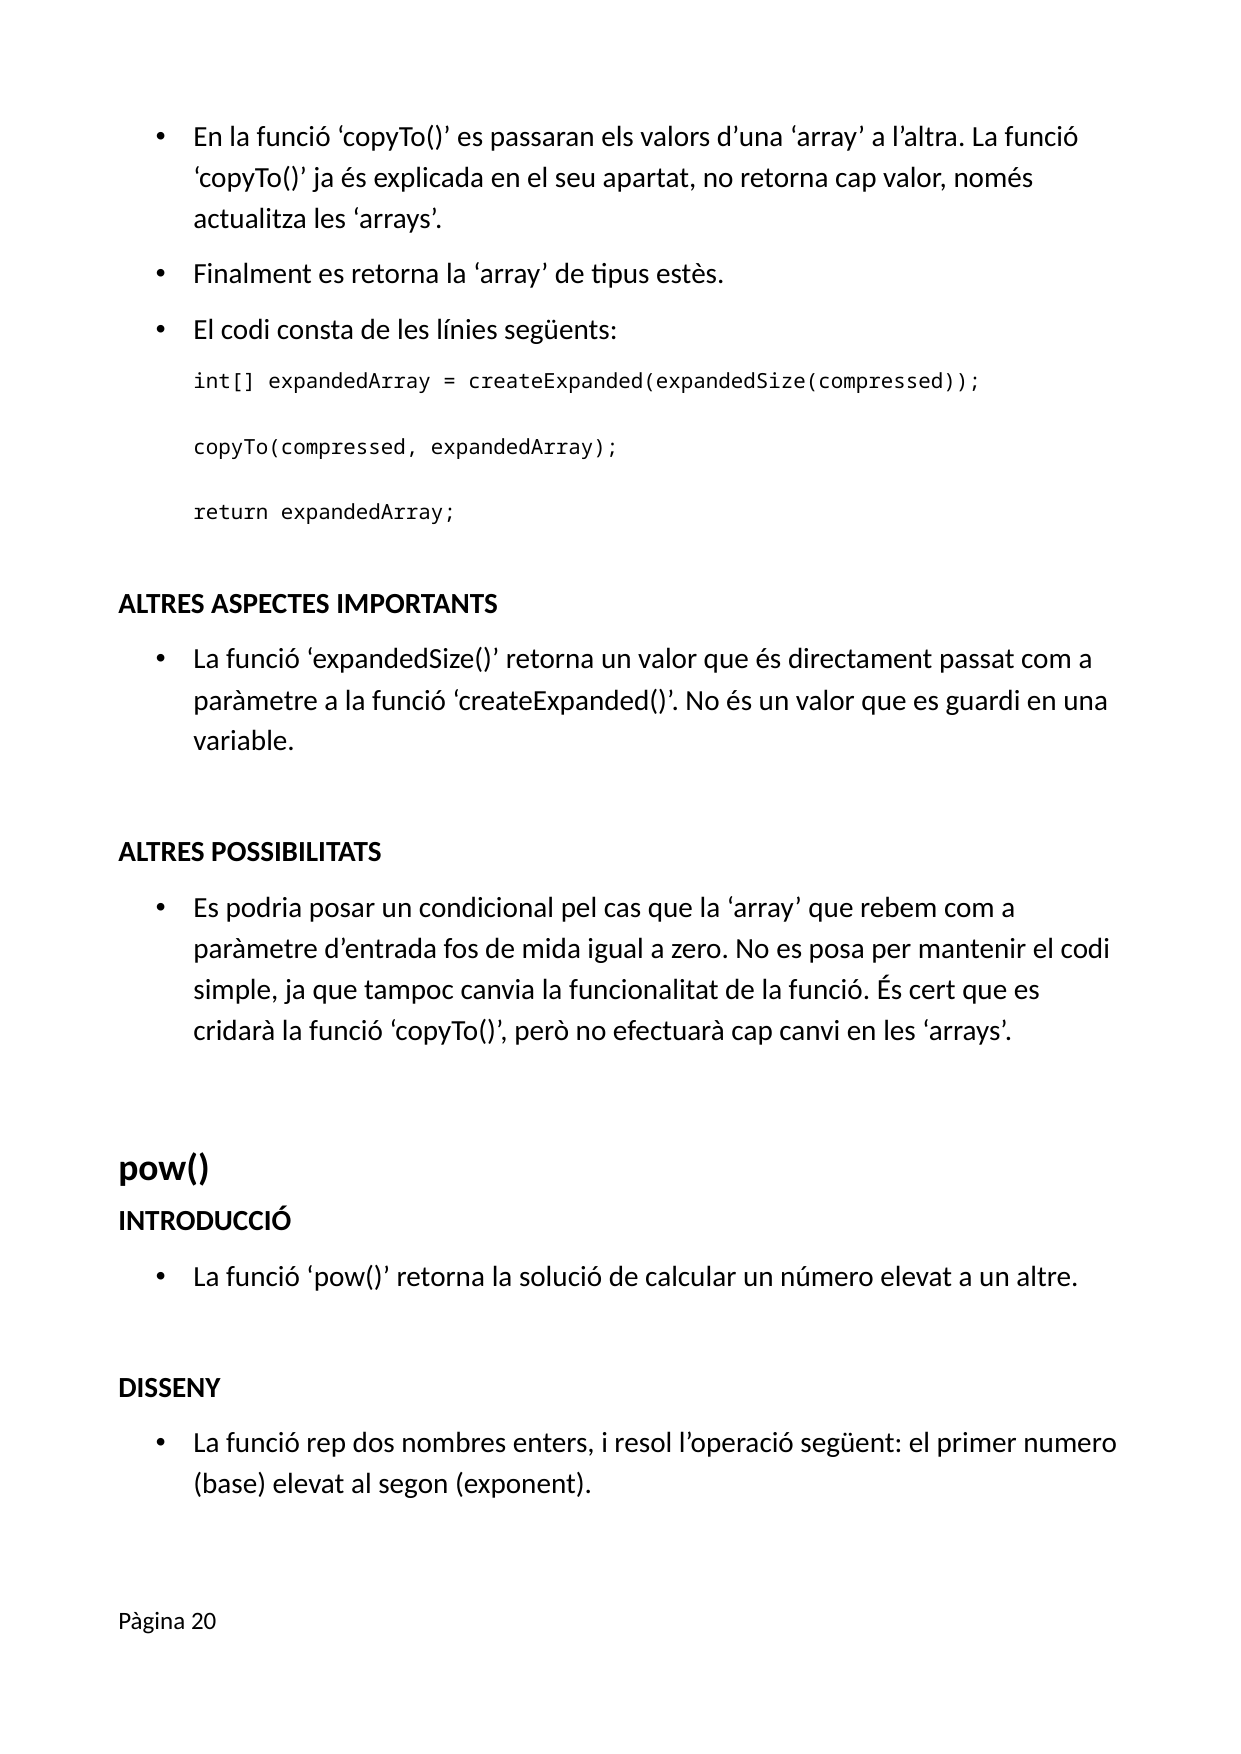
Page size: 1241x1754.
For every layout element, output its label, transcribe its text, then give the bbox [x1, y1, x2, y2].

list int[] expandedArray = createExpanded(expandedSize(compressed)); [156, 367, 1122, 395]
list El codi consta de les línies següents: [156, 311, 1122, 347]
list La funció ‘expandedSize()’ retorna un valor que és directament passat com a paràmetre a la funció ‘createExpanded()’. No és un valor que es guardi en una variable. [156, 641, 1122, 758]
list Finalment es retorna la ‘array’ de tipus estès. [156, 256, 1122, 291]
text ALTRES POSSIBILITATS [118, 833, 1122, 869]
list En la funció ‘copyTo()’ es passaran els valors d’una ‘array’ a l’altra. La funció ‘copyTo()’ ja és explicada en el seu apartat, no retorna cap valor, només actualitza les ‘arrays’. [156, 118, 1122, 236]
text DISSENY [118, 1369, 1122, 1404]
text INTRODUCCIÓ [118, 1202, 1122, 1238]
list Es podria posar un condicional pel cas que la ‘array’ que rebem com a paràmetre d’entrada fos de mida igual a zero. No es posa per mantenir el codi simple, ja que tampoc canvia la funcionalitat de la funció. És cert que es cridarà la funció ‘copyTo()’, però no efectuarà cap canvi en les ‘arrays’. [156, 889, 1122, 1047]
list La funció ‘pow()’ retorna la solució de calcular un número elevat a un altre. [156, 1258, 1122, 1293]
text ALTRES ASPECTES IMPORTANTS [118, 585, 1122, 621]
subtitle pow() [118, 1144, 1122, 1190]
list copyTo(compressed, expandedArray); [156, 432, 1122, 460]
list return expandedArray; [156, 497, 1122, 525]
list La funció rep dos nombres enters, i resol l’operació següent: el primer numero (base) elevat al segon (exponent). [156, 1424, 1122, 1501]
